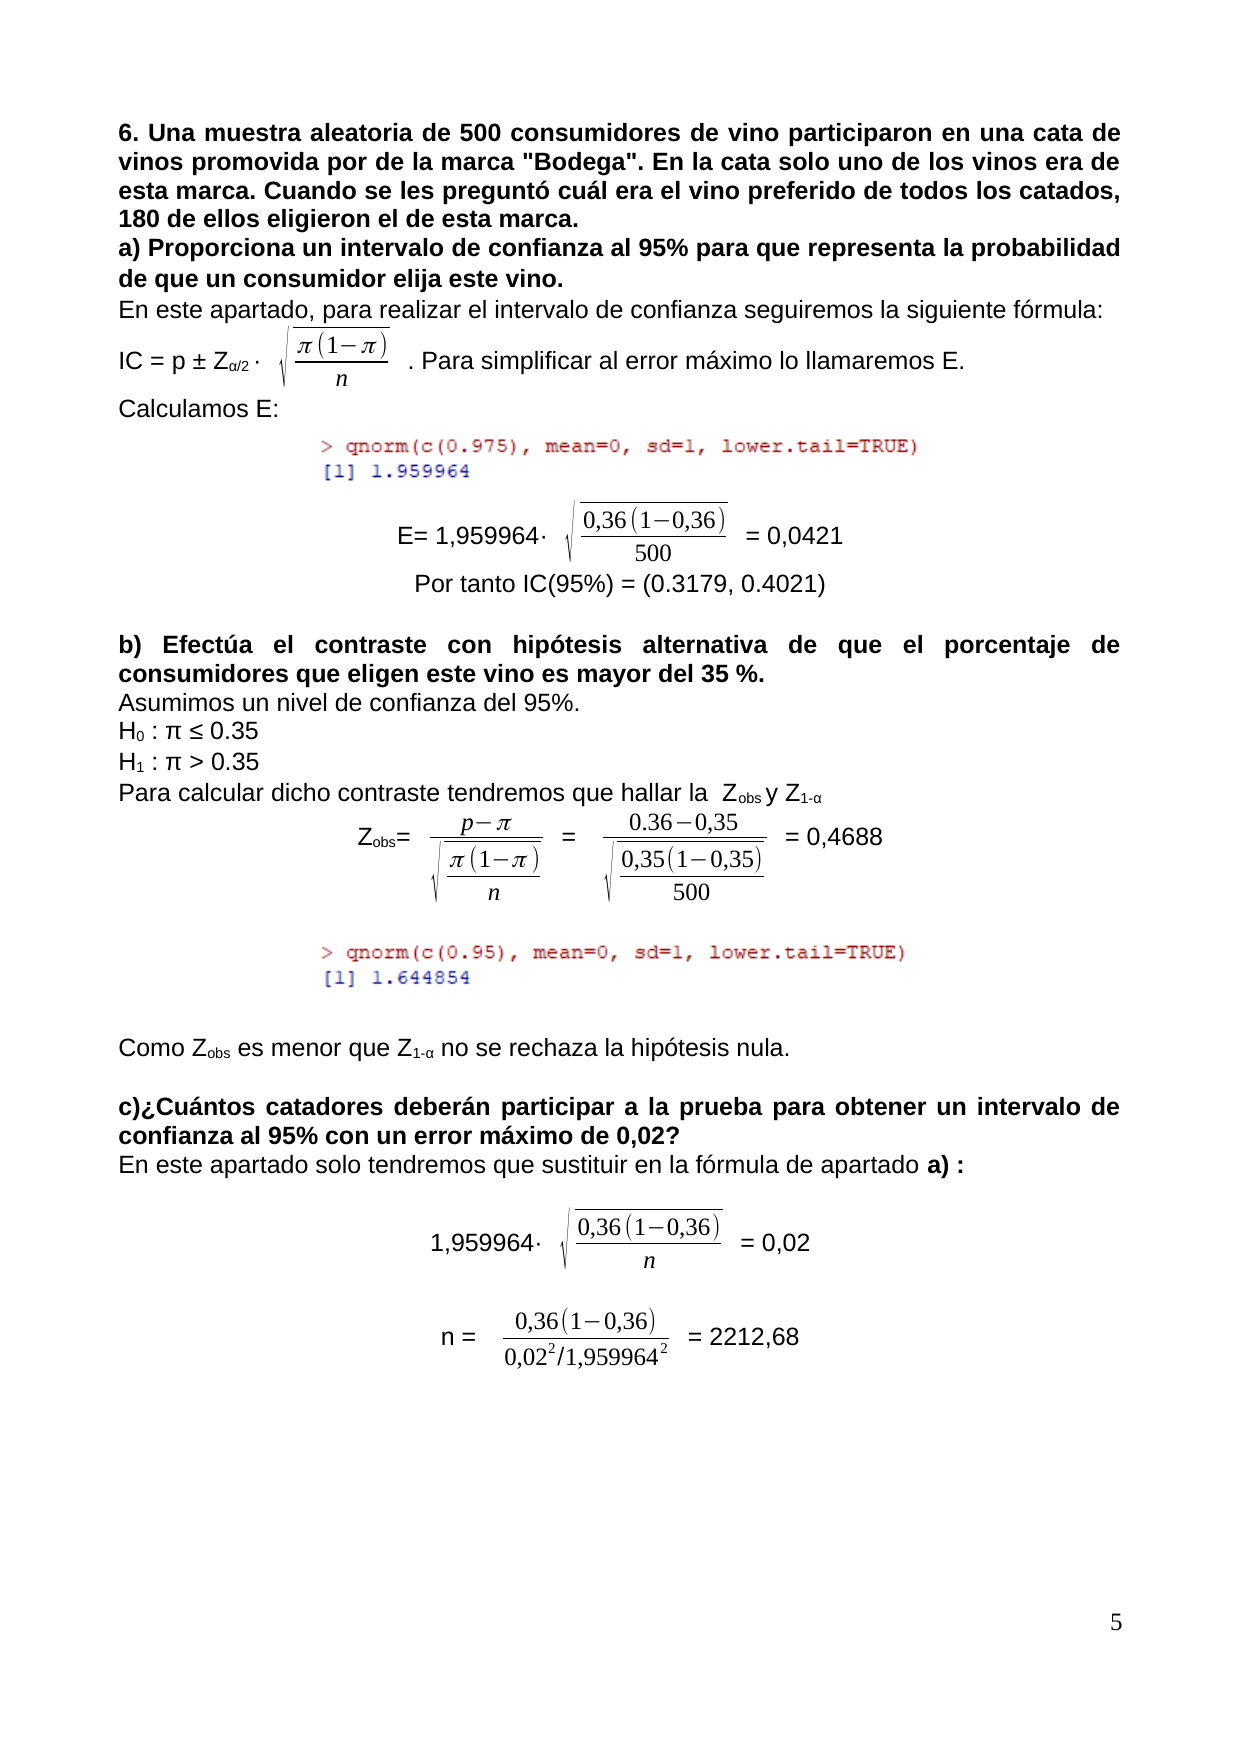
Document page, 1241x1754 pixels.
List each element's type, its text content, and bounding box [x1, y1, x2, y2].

picture [316, 424, 924, 498]
text 6. Una muestra aleatoria de 500 consumidores de vino participaron en una cata de vinos promovida por de la marca "Bodega". En la cata solo uno de los vinos era de esta marca. Cuando se les preguntó cuál era el vino preferido de todos los catados, 180 de ellos eligieron el de esta marca. [118, 118, 1122, 233]
text Calculamos E: [118, 394, 1122, 423]
picture [318, 938, 922, 1000]
text Como Zobs es menor que Z1-α no se rechaza la hipótesis nula. [118, 1033, 1122, 1061]
text Zobs== = 0,4688 [118, 808, 1122, 906]
text H1 : π > 0.35 [118, 747, 1122, 776]
text n = = 2212,68 [118, 1306, 1122, 1371]
text H0 : π ≤ 0.35 [118, 716, 1122, 745]
text c)¿Cuántos catadores deberán participar a la prueba para obtener un intervalo de confianza al 95% con un error máximo de 0,02? [118, 1092, 1122, 1149]
text Asumimos un nivel de confianza del 95%. [118, 687, 1122, 716]
text E= 1,959964·= 0,0421 [118, 424, 1122, 567]
text a) Proporciona un intervalo de confianza al 95% para que representa la probabilidad de que un consumidor elija este vino. [118, 233, 1122, 293]
text b) Efectúa el contraste con hipótesis alternativa de que el porcentaje de consumidores que eligen este vino es mayor del 35 %. [118, 630, 1122, 687]
text Para calcular dicho contraste tendremos que hallar la Zobs y Z1-α [118, 778, 1122, 806]
text En este apartado, para realizar el intervalo de confianza seguiremos la siguiente fórmula: [118, 294, 1122, 323]
text Por tanto IC(95%) = (0.3179, 0.4021) [118, 568, 1122, 597]
text 1,959964·= 0,02 [118, 1207, 1122, 1274]
text En este apartado solo tendremos que sustituir en la fórmula de apartado a) : [118, 1149, 1122, 1178]
text IC = p ± Zα/2 ·. Para simplificar al error máximo lo llamaremos E. [118, 325, 1122, 392]
